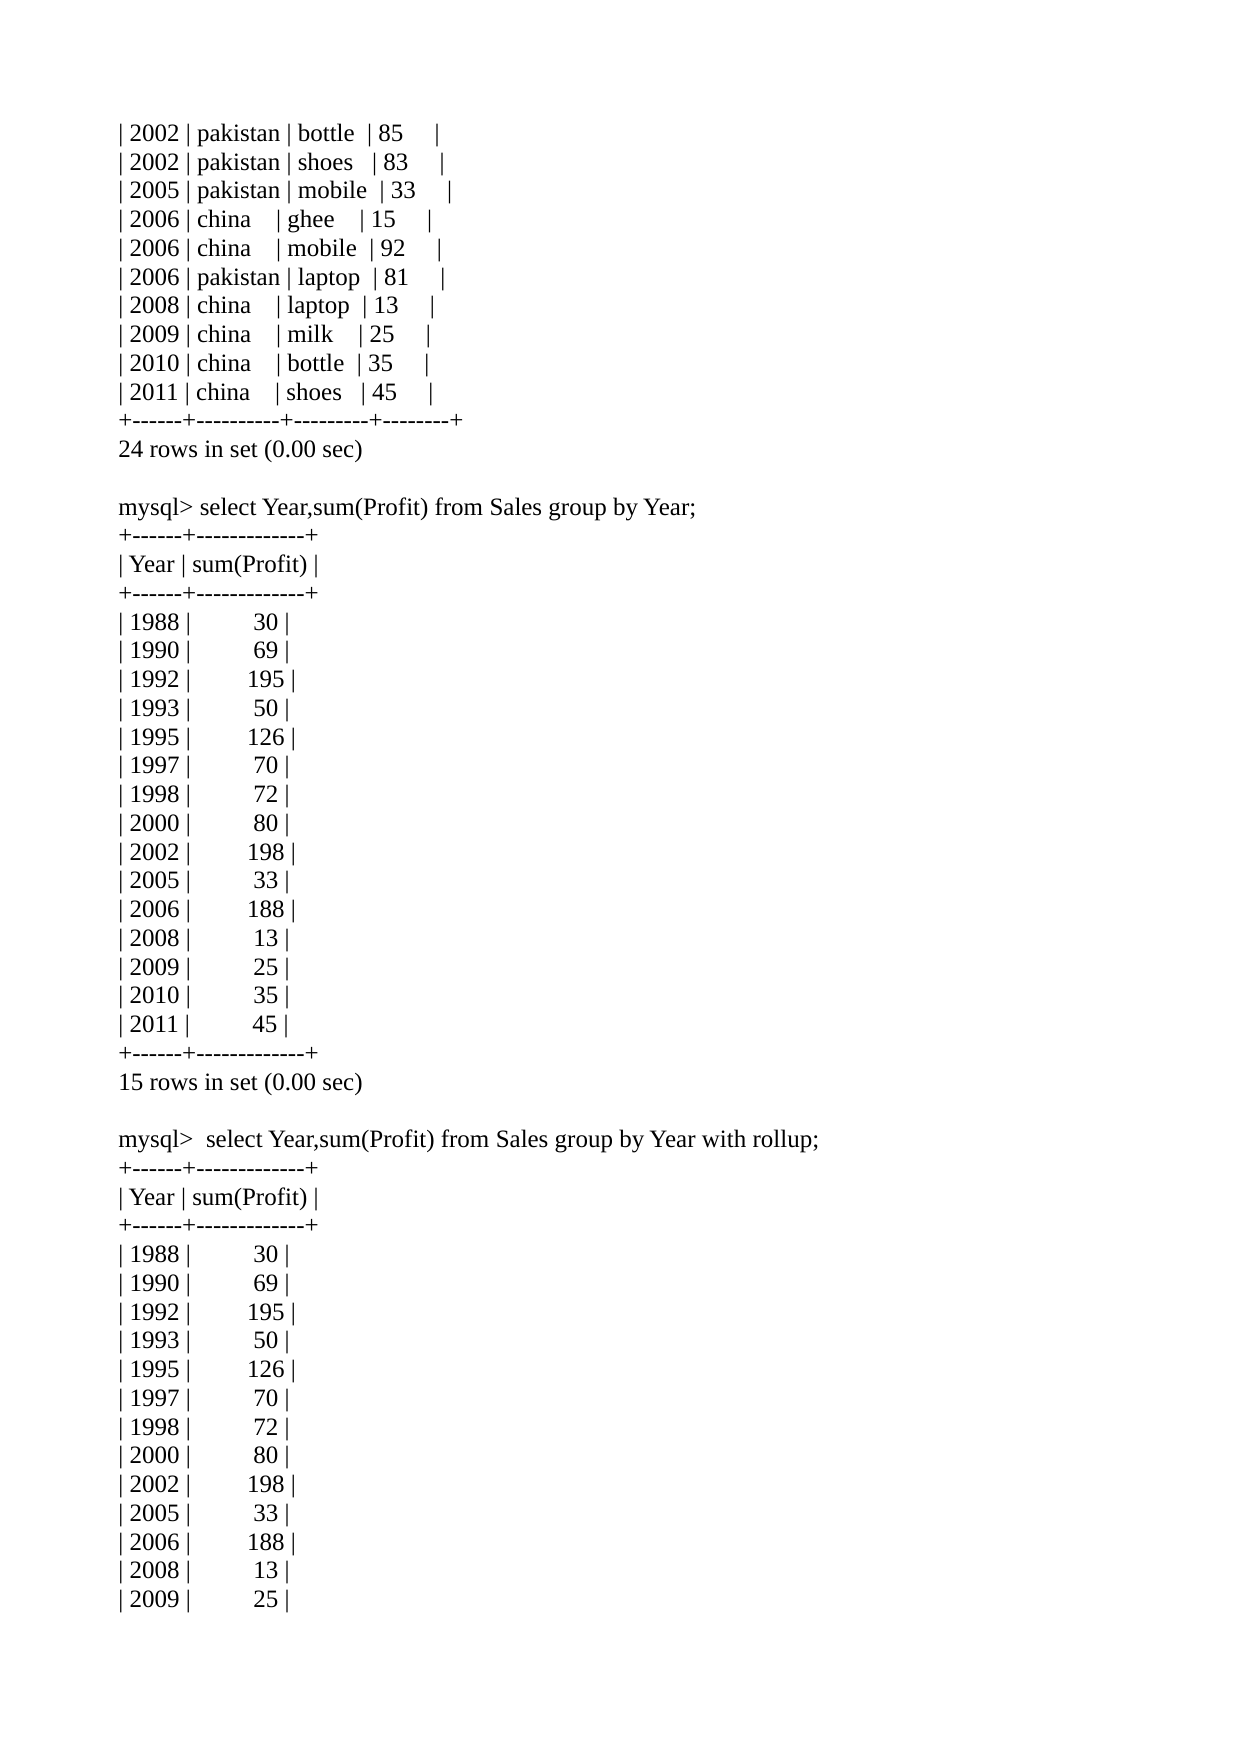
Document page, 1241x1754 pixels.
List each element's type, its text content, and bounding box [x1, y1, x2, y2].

text | 1990 | 69 | [118, 636, 1122, 664]
text | 2011 | china | shoes | 45 | [118, 377, 1122, 406]
text | 2006 | china | ghee | 15 | [118, 204, 1122, 233]
text | 2006 | china | mobile | 92 | [118, 233, 1122, 262]
text +------+----------+---------+--------+ [118, 406, 1122, 434]
text | 2005 | pakistan | mobile | 33 | [118, 176, 1122, 204]
text 24 rows in set (0.00 sec) [118, 434, 1122, 463]
text +------+-------------+ [118, 1153, 1122, 1182]
text | 1997 | 70 | [118, 1383, 1122, 1412]
text | 2009 | china | milk | 25 | [118, 319, 1122, 348]
text | 2008 | 13 | [118, 1556, 1122, 1584]
text | 2002 | pakistan | bottle | 85 | [118, 118, 1122, 147]
text | 1992 | 195 | [118, 664, 1122, 693]
text | 2011 | 45 | [118, 1009, 1122, 1038]
text | 1997 | 70 | [118, 751, 1122, 779]
text | 1988 | 30 | [118, 1239, 1122, 1268]
text | Year | sum(Profit) | [118, 549, 1122, 578]
text | 2006 | pakistan | laptop | 81 | [118, 262, 1122, 291]
text | 2008 | 13 | [118, 923, 1122, 952]
text +------+-------------+ [118, 578, 1122, 607]
text +------+-------------+ [118, 1211, 1122, 1239]
text | 2005 | 33 | [118, 1498, 1122, 1527]
text | 2000 | 80 | [118, 808, 1122, 837]
text | 2002 | pakistan | shoes | 83 | [118, 147, 1122, 176]
text | 1990 | 69 | [118, 1268, 1122, 1297]
text | 2000 | 80 | [118, 1441, 1122, 1469]
text | 1993 | 50 | [118, 1326, 1122, 1354]
text mysql> select Year,sum(Profit) from Sales group by Year with rollup; [118, 1124, 1122, 1153]
text | 2008 | china | laptop | 13 | [118, 291, 1122, 319]
text 15 rows in set (0.00 sec) [118, 1067, 1122, 1096]
text | Year | sum(Profit) | [118, 1182, 1122, 1211]
text | 2005 | 33 | [118, 866, 1122, 894]
text +------+-------------+ [118, 1038, 1122, 1067]
text | 2006 | 188 | [118, 1527, 1122, 1556]
text | 2002 | 198 | [118, 837, 1122, 866]
text | 1992 | 195 | [118, 1297, 1122, 1326]
text +------+-------------+ [118, 521, 1122, 549]
text | 2002 | 198 | [118, 1469, 1122, 1498]
text | 1998 | 72 | [118, 1412, 1122, 1441]
text | 1995 | 126 | [118, 722, 1122, 751]
text | 1995 | 126 | [118, 1354, 1122, 1383]
text | 1993 | 50 | [118, 693, 1122, 722]
text | 2010 | 35 | [118, 981, 1122, 1009]
text | 2006 | 188 | [118, 894, 1122, 923]
text | 1998 | 72 | [118, 779, 1122, 808]
text | 2009 | 25 | [118, 952, 1122, 981]
text | 2010 | china | bottle | 35 | [118, 348, 1122, 377]
text mysql> select Year,sum(Profit) from Sales group by Year; [118, 492, 1122, 521]
text | 2009 | 25 | [118, 1584, 1122, 1613]
text | 1988 | 30 | [118, 607, 1122, 636]
